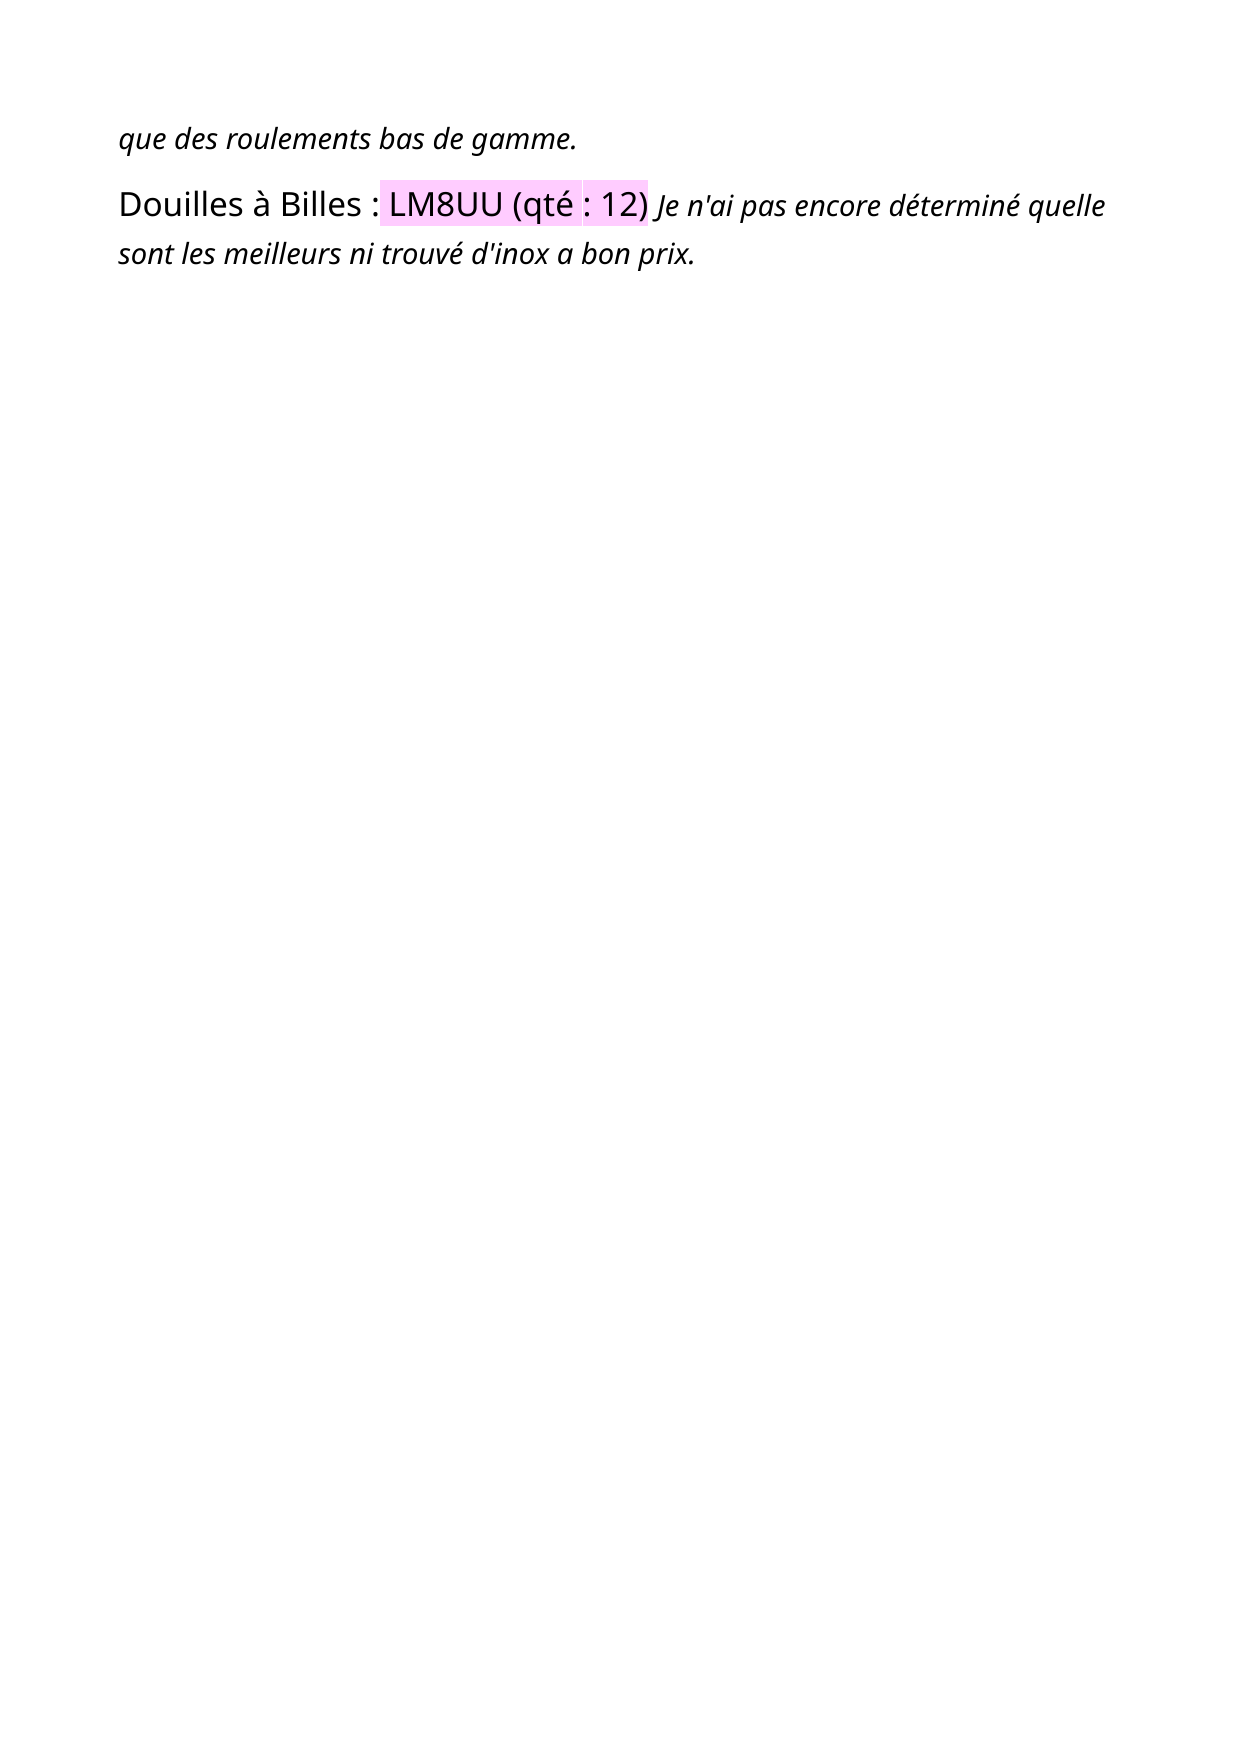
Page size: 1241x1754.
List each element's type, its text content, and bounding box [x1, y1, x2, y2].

text que des roulements bas de gamme. [118, 118, 1122, 158]
text Douilles à Billes : LM8UU (qté : 12) Je n'ai pas encore déterminé quelle sont les meilleurs ni trouvé d'inox a bon prix. [118, 180, 1122, 273]
